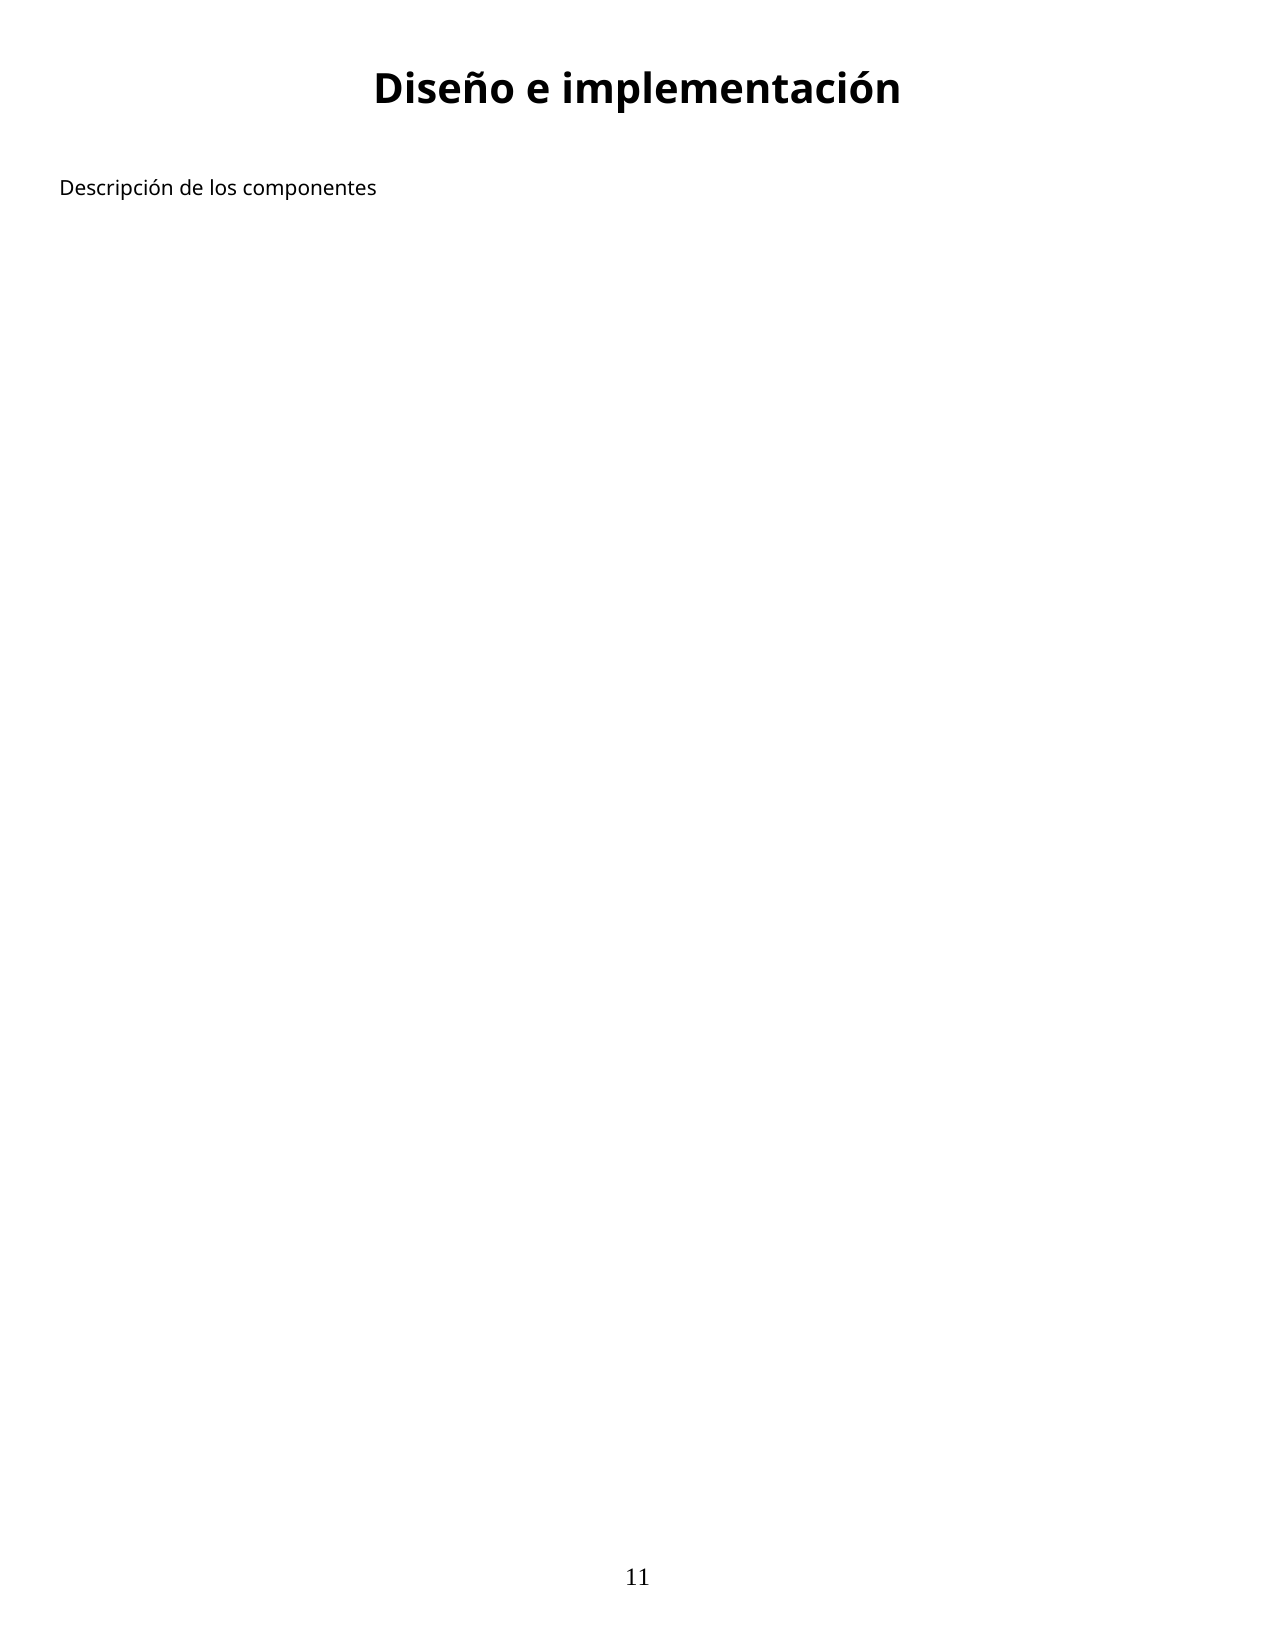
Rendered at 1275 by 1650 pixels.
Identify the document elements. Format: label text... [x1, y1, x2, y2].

text Diseño e implementación [59, 59, 1216, 116]
text Descripción de los componentes [59, 173, 1216, 201]
